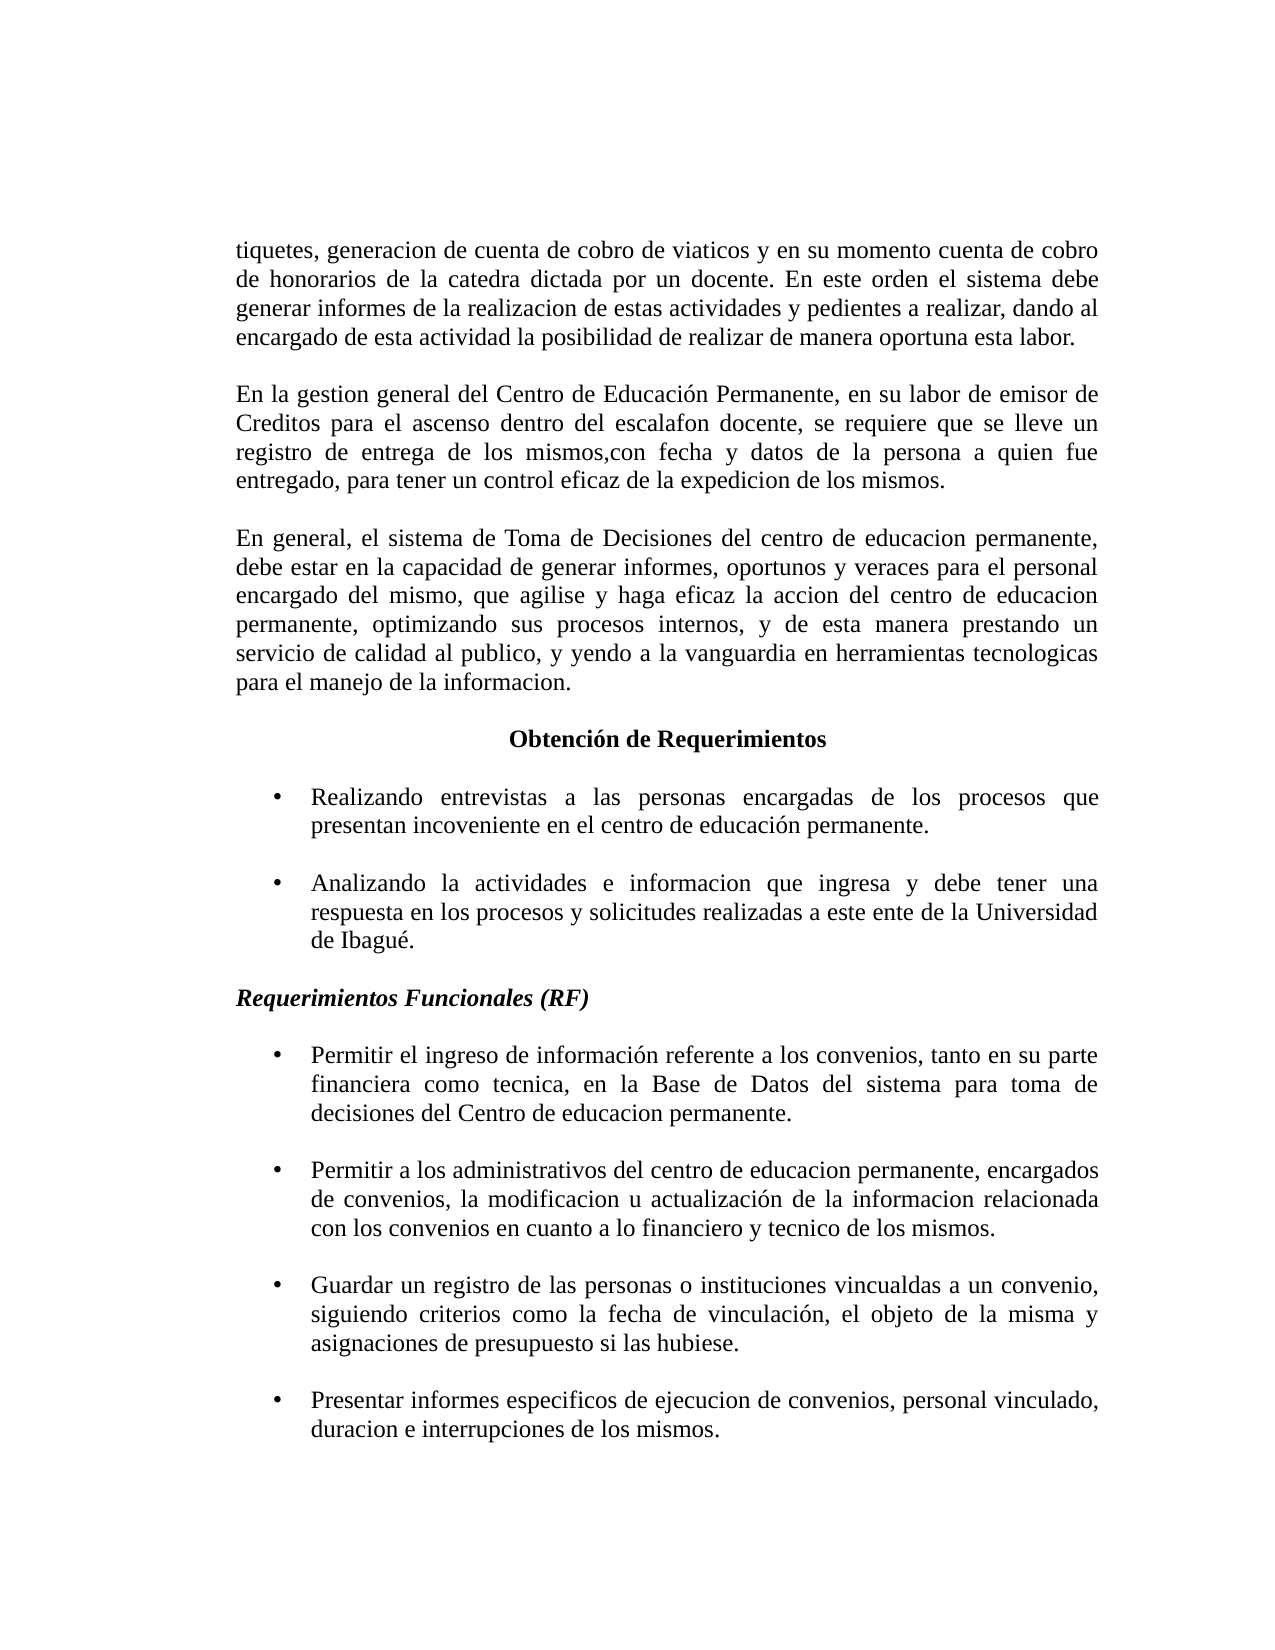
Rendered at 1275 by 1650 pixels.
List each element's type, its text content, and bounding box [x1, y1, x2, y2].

text En la gestion general del Centro de Educación Permanente, en su labor de emisor de Creditos para el ascenso dentro del escalafon docente, se requiere que se lleve un registro de entrega de los mismos,con fecha y datos de la persona a quien fue entregado, para tener un control eficaz de la expedicion de los mismos. [236, 379, 1099, 494]
list Realizando entrevistas a las personas encargadas de los procesos que presentan incoveniente en el centro de educación permanente. [273, 782, 1099, 839]
list Guardar un registro de las personas o instituciones vincualdas a un convenio, siguiendo criterios como la fecha de vinculación, el objeto de la misma y asignaciones de presupuesto si las hubiese. [273, 1271, 1099, 1357]
text Requerimientos Funcionales (RF) [236, 983, 1099, 1012]
text tiquetes, generacion de cuenta de cobro de viaticos y en su momento cuenta de cobro de honorarios de la catedra dictada por un docente. En este orden el sistema debe generar informes de la realizacion de estas actividades y pedientes a realizar, dando al encargado de esta actividad la posibilidad de realizar de manera oportuna esta labor. [236, 236, 1099, 351]
text En general, el sistema de Toma de Decisiones del centro de educacion permanente, debe estar en la capacidad de generar informes, oportunos y veraces para el personal encargado del mismo, que agilise y haga eficaz la accion del centro de educacion permanente, optimizando sus procesos internos, y de esta manera prestando un servicio de calidad al publico, y yendo a la vanguardia en herramientas tecnologicas para el manejo de la informacion. [236, 523, 1099, 696]
list Presentar informes especificos de ejecucion de convenios, personal vinculado, duracion e interrupciones de los mismos. [273, 1386, 1099, 1443]
list Permitir a los administrativos del centro de educacion permanente, encargados de convenios, la modificacion u actualización de la informacion relacionada con los convenios en cuanto a lo financiero y tecnico de los mismos. [273, 1156, 1099, 1242]
list Permitir el ingreso de información referente a los convenios, tanto en su parte financiera como tecnica, en la Base de Datos del sistema para toma de decisiones del Centro de educacion permanente. [273, 1041, 1099, 1127]
list Analizando la actividades e informacion que ingresa y debe tener una respuesta en los procesos y solicitudes realizadas a este ente de la Universidad de Ibagué. [273, 868, 1099, 954]
text Obtención de Requerimientos [236, 724, 1099, 753]
